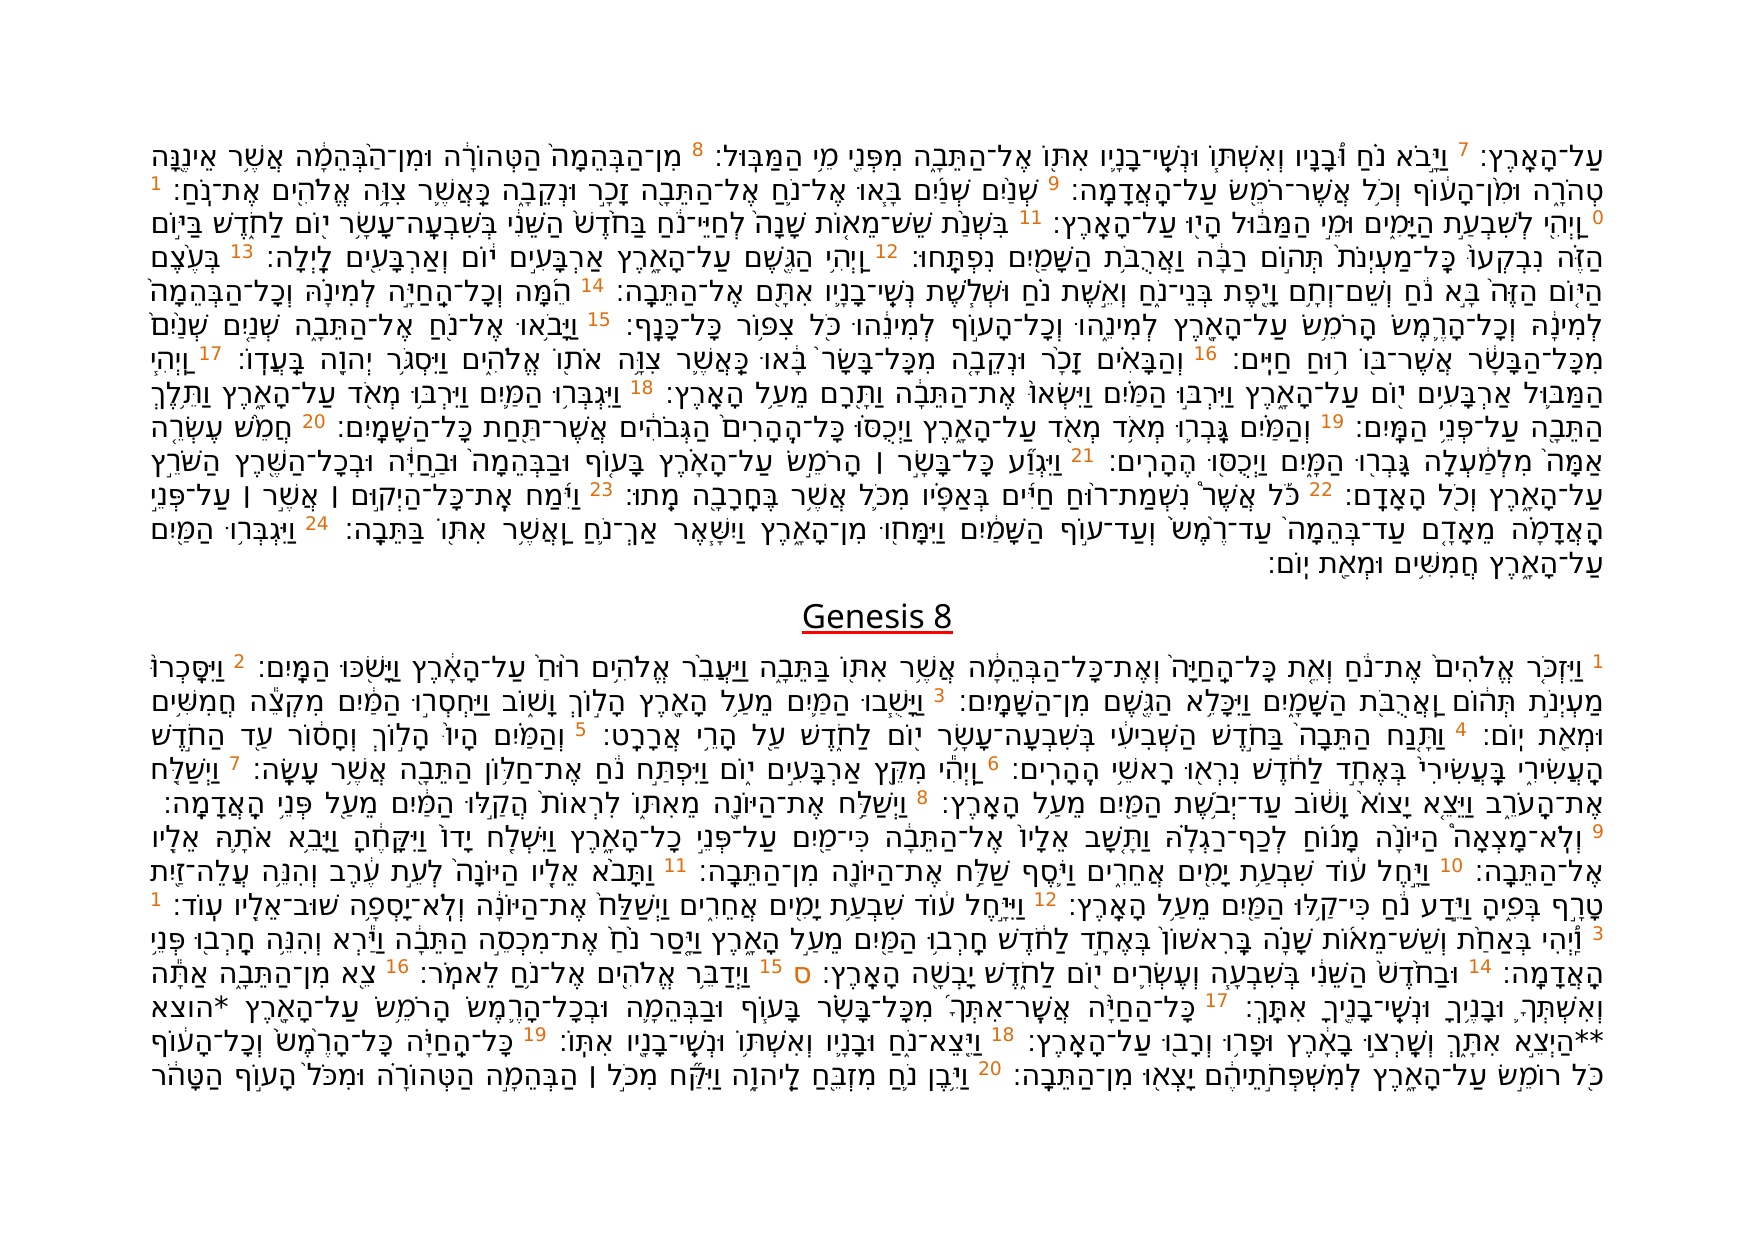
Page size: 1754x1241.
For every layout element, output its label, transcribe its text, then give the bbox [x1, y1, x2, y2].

text 1 וַיֹּ֤אמֶר יְהוָה֙ לְנֹ֔חַ בֹּֽא־אַתָּ֥ה וְכָל־בֵּיתְךָ֖ אֶל־הַתֵּבָ֑ה כִּֽי־אֹתְךָ֥ רָאִ֛יתִי צַדִּ֥יק לְפָנַ֖י בַּדּ֥וֹר הַזֶּֽה׃ 2 מִכֹּ֣ל ׀ הַבְּהֵמָ֣ה הַטְּהוֹרָ֗ה תִּֽקַּח־לְךָ֛ שִׁבְעָ֥ה שִׁבְעָ֖ה אִ֣ישׁ וְאִשְׁתּ֑וֹ וּמִן־הַבְּהֵמָ֡ה אֲ֠שֶׁר לֹ֣א טְהֹרָ֥ה הִ֛וא שְׁנַ֖יִם אִ֥ישׁ וְאִשְׁתּֽוֹ׃ ‬‬‬3 גַּ֣ם מֵע֧וֹף הַשָּׁמַ֛יִם שִׁבְעָ֥ה שִׁבְעָ֖ה זָכָ֣ר וּנְקֵבָ֑ה לְחַיּ֥וֹת זֶ֖רַע עַל־פְּנֵ֥י כָל־הָאָֽרֶץ׃ ‬‬‬4 כִּי֩ לְיָמִ֨ים ע֜וֹד שִׁבְעָ֗ה אָֽנֹכִי֙ מַמְטִ֣יר עַל־הָאָ֔רֶץ אַרְבָּעִ֣ים י֔וֹם וְאַרְבָּעִ֖ים לָ֑יְלָה וּמָחִ֗יתִי אֶֽת־כָּל־הַיְקוּם֙ אֲשֶׁ֣ר עָשִׂ֔יתִי מֵעַ֖ל פְּנֵ֥י הֽ͏ָאֲדָמָֽה׃ ‬‬‬5 וַיַּ֖עַשׂ נֹ֑חַ כְּכֹ֥ל אֲשֶׁר־צִוָּ֖הוּ יְהוָֽה׃ ‬‬‬6 וְנֹ֕חַ בֶּן־שֵׁ֥שׁ מֵא֖וֹת שָׁנָ֑ה וְהַמַּבּ֣וּל הָיָ֔ה מַ֖יִם עַל־הָאָֽרֶץ׃ ‬‬‬7 וַיָּ֣בֹא נֹ֗חַ וּ֠בָנָיו וְאִשְׁתּ֧וֹ וּנְשֵֽׁי־בָנָ֛יו אִתּ֖וֹ אֶל־הַתֵּבָ֑ה מִפְּנֵ֖י מֵ֥י הַמַּבּֽוּל׃ ‬‬‬8 מִן־הַבְּהֵמָה֙ הַטְּהוֹרָ֔ה וּמִן־הַ֨בְּהֵמָ֔ה אֲשֶׁ֥ר אֵינֶ֖נָּה טְהֹרָ֑ה וּמִ֨ן־הָע֔וֹף וְכֹ֥ל אֲשֶׁר־רֹמֵ֖שׂ עַל־הָֽאֲדָמָֽה׃ ‬‬‬9 שְׁנַ֨יִם שְׁנַ֜יִם בָּ֧אוּ אֶל־נֹ֛חַ אֶל־הַתֵּבָ֖ה זָכָ֣ר וּנְקֵבָ֑ה כּֽ͏ַאֲשֶׁ֛ר צִוָּ֥ה אֱלֹהִ֖ים אֶת־נֹֽחַ׃ ‬‬‬10 וֽ͏ַיְהִ֖י לְשִׁבְעַ֣ת הַיָּמִ֑ים וּמֵ֣י הַמַּבּ֔וּל הָי֖וּ עַל־הָאָֽרֶץ׃ ‬‬‬11 בִּשְׁנַ֨ת שֵׁשׁ־מֵא֤וֹת שָׁנָה֙ לְחַיֵּי־נֹ֔חַ בַּחֹ֙דֶשׁ֙ הַשֵּׁנִ֔י בְּשִׁבְעָֽה־עָשָׂ֥ר י֖וֹם לַחֹ֑דֶשׁ בַּיּ֣וֹם הַזֶּ֗ה נִבְקְעוּ֙ כָּֽל־מַעְיְנֹת֙ תְּה֣וֹם רַבָּ֔ה וַאֲרֻבֹּ֥ת הַשָּׁמַ֖יִם נִפְתָּֽחוּ׃ ‬‬‬12 וֽ͏ַיְהִ֥י הַגֶּ֖שֶׁם עַל־הָאָ֑רֶץ אַרְבָּעִ֣ים י֔וֹם וְאַרְבָּעִ֖ים לָֽיְלָה׃ ‬‬‬13 בְּעֶ֨צֶם הַיּ֤וֹם הַזֶּה֙ בָּ֣א נֹ֔חַ וְשֵׁם־וְחָ֥ם וָיֶ֖פֶת בְּנֵי־נֹ֑חַ וְאֵ֣שֶׁת נֹ֗חַ וּשְׁלֹ֧שֶׁת נְשֵֽׁי־בָנָ֛יו אִתָּ֖ם אֶל־הַתֵּבָֽה׃ ‬‬‬14 הֵ֜מָּה וְכָל־הֽ͏ַחַיָּ֣ה לְמִינָ֗הּ וְכָל־הַבְּהֵמָה֙ לְמִינָ֔הּ וְכָל־הָרֶ֛מֶשׂ הָרֹמֵ֥שׂ עַל־הָאָ֖רֶץ לְמִינֵ֑הוּ וְכָל־הָע֣וֹף לְמִינֵ֔הוּ כֹּ֖ל צִפּ֥וֹר כָּל־כָּנָֽף׃ ‬‬‬15 וַיָּבֹ֥אוּ אֶל־נֹ֖חַ אֶל־הַתֵּבָ֑ה שְׁנַ֤יִם שְׁנַ֙יִם֙ מִכָּל־הַבָּשָׂ֔ר אֲשֶׁר־בּ֖וֹ ר֥וּחַ חַיִּֽים׃ ‬‬‬16 וְהַבָּאִ֗ים זָכָ֨ר וּנְקֵבָ֤ה מִכָּל־בָּשָׂר֙ בָּ֔אוּ כּֽ͏ַאֲשֶׁ֛ר צִוָּ֥ה אֹת֖וֹ אֱלֹהִ֑ים וַיִּסְגֹּ֥ר יְהוָ֖ה בּֽ͏ַעֲדֽוֹ׃ ‬‬‬17 וֽ͏ַיְהִ֧י הַמַּבּ֛וּל אַרְבָּעִ֥ים י֖וֹם עַל־הָאָ֑רֶץ וַיִּרְבּ֣וּ הַמַּ֗יִם וַיִּשְׂאוּ֙ אֶת־הַתֵּבָ֔ה וַתָּ֖רָם מֵעַ֥ל הָאָֽרֶץ׃ ‬‬‬18 וַיִּגְבְּר֥וּ הַמַּ֛יִם וַיִּרְבּ֥וּ מְאֹ֖ד עַל־הָאָ֑רֶץ וַתֵּ֥לֶךְ הַתֵּבָ֖ה עַל־פְּנֵ֥י הַמָּֽיִם׃ ‬‬‬19 וְהַמַּ֗יִם גָּֽבְר֛וּ מְאֹ֥ד מְאֹ֖ד עַל־הָאָ֑רֶץ וַיְכֻסּ֗וּ כָּל־הֽ͏ֶהָרִים֙ הַגְּבֹהִ֔ים אֲשֶׁר־תַּ֖חַת כָּל־הַשָּׁמָֽיִם׃ ‬‬‬‬20 חֲמֵ֨שׁ עֶשְׂרֵ֤ה אַמָּה֙ מִלְמַ֔עְלָה גָּבְר֖וּ הַמָּ֑יִם וַיְכֻסּ֖וּ הֶהָרִֽים׃ ‬‬‬21 וַיִּגְוַ֞ע כָּל־בָּשָׂ֣ר ׀ הָרֹמֵ֣שׂ עַל־הָאָ֗רֶץ בָּע֤וֹף וּבַבְּהֵמָה֙ וּבַ֣חַיָּ֔ה וּבְכָל־הַשֶּׁ֖רֶץ הַשֹּׁרֵ֣ץ עַל־הָאָ֑רֶץ וְכֹ֖ל הָאָדָֽם׃ ‬‬‬22 כֹּ֡ל אֲשֶׁר֩ נִשְׁמַת־ר֨וּחַ חַיִּ֜ים בְּאַפָּ֗יו מִכֹּ֛ל אֲשֶׁ֥ר בֶּחָֽרָבָ֖ה מֵֽתוּ׃ ‬‬‬23 וַיִּ֜מַח אֶֽת־כָּל־הַיְק֣וּם ׀ אֲשֶׁ֣ר ׀ עַל־פְּנֵ֣י הֽ͏ָאֲדָמָ֗ה מֵאָדָ֤ם עַד־בְּהֵמָה֙ עַד־רֶ֙מֶשׂ֙ וְעַד־ע֣וֹף הַשָּׁמַ֔יִם וַיִּמָּח֖וּ מִן־הָאָ֑רֶץ וַיִשָּׁ֧אֶר אַךְ־נֹ֛חַ וֽ͏ַאֲשֶׁ֥ר אִתּ֖וֹ בַּתֵּבָֽה׃ ‬‬‬24 וַיִּגְבְּר֥וּ הַמַּ֖יִם עַל־הָאָ֑רֶץ חֲמִשִּׁ֥ים וּמְאַ֖ת יֽוֹם׃ ‬‬‬‬‬‬‬‬‬‬‬‬‬‬‬‬‬‬‬‬‬‬‬‬‬‬ [150, 139, 1604, 580]
text 1 וַיִּזְכֹּ֤ר אֱלֹהִים֙ אֶת־נֹ֔חַ וְאֵ֤ת כָּל־הֽ͏ַחַיָּה֙ וְאֶת־כָּל־הַבְּהֵמָ֔ה אֲשֶׁ֥ר אִתּ֖וֹ בַּתֵּבָ֑ה וַיַּעֲבֵ֨ר אֱלֹהִ֥ים ר֙וּחַ֙ עַל־הָאָ֔רֶץ וַיָּשֹׁ֖כּוּ הַמָּֽיִם׃ 2 וַיִּסָּֽכְרוּ֙ מַעְיְנֹ֣ת תְּה֔וֹם וֽ͏ַאֲרֻבֹּ֖ת הַשָּׁמָ֑יִם וַיִּכָּלֵ֥א הַגֶּ֖שֶׁם מִן־הַשָּׁמָֽיִם׃ ‬‬‬3 וַיָּשֻׁ֧בוּ הַמַּ֛יִם מֵעַ֥ל הָאָ֖רֶץ הָל֣וֹךְ וָשׁ֑וֹב וַיַּחְסְר֣וּ הַמַּ֔יִם מִקְצֵ֕ה חֲמִשִּׁ֥ים וּמְאַ֖ת יֽוֹם׃ ‬‬‬4 וַתָּ֤נַח הַתֵּבָה֙ בַּחֹ֣דֶשׁ הַשְּׁבִיעִ֔י בְּשִׁבְעָה־עָשָׂ֥ר י֖וֹם לַחֹ֑דֶשׁ עַ֖ל הָרֵ֥י אֲרָרָֽט׃ ‬‬‬5 וְהַמַּ֗יִם הָיוּ֙ הָל֣וֹךְ וְחָס֔וֹר עַ֖ד הַחֹ֣דֶשׁ הֽ͏ָעֲשִׂירִ֑י בּֽ͏ָעֲשִׂירִי֙ בְּאֶחָ֣ד לַחֹ֔דֶשׁ נִרְא֖וּ רָאשֵׁ֥י הֽ͏ֶהָרִֽים׃ ‬‬‬6 וֽ͏ַיְהִ֕י מִקֵּ֖ץ אַרְבָּעִ֣ים י֑וֹם וַיִּפְתַּ֣ח נֹ֔חַ אֶת־חַלּ֥וֹן הַתֵּבָ֖ה אֲשֶׁ֥ר עָשָֽׂה׃ ‬‬‬7 וַיְשַׁלַּ֖ח אֶת־הֽ͏ָעֹרֵ֑ב וַיֵּצֵ֤א יָצוֹא֙ וָשׁ֔וֹב עַד־יְבֹ֥שֶׁת הַמַּ֖יִם מֵעַ֥ל הָאָֽרֶץ׃ ‬‬‬8 וַיְשַׁלַּ֥ח אֶת־הַיּוֹנָ֖ה מֵאִתּ֑וֹ לִרְאוֹת֙ הֲקַ֣לּוּ הַמַּ֔יִם מֵעַ֖ל פְּנֵ֥י הֽ͏ָאֲדָמָֽה׃ ‬‬‬9 וְלֹֽא־מָצְאָה֩ הַיּוֹנָ֨ה מָנ֜וֹחַ לְכַף־רַגְלָ֗הּ וַתָּ֤שָׁב אֵלָיו֙ אֶל־הַתֵּבָ֔ה כִּי־מַ֖יִם עַל־פְּנֵ֣י כָל־הָאָ֑רֶץ וַיִּשְׁלַ֤ח יָדוֹ֙ וַיִּקָּחֶ֔הָ וַיָּבֵ֥א אֹתָ֛הּ אֵלָ֖יו אֶל־הַתֵּבָֽה׃ ‬‬‬10 וַיָּ֣חֶל ע֔וֹד שִׁבְעַ֥ת יָמִ֖ים אֲחֵרִ֑ים וַיֹּ֛סֶף שַׁלַּ֥ח אֶת־הַיּוֹנָ֖ה מִן־הַתֵּבָֽה׃ ‬‬‬11 וַתָּבֹ֨א אֵלָ֤יו הַיּוֹנָה֙ לְעֵ֣ת עֶ֔רֶב וְהִנֵּ֥ה עֲלֵה־זַ֖יִת טָרָ֣ף בְּפִ֑יהָ וַיֵּ֣דַע נֹ֔חַ כִּי־קַ֥לּוּ הַמַּ֖יִם מֵעַ֥ל הָאָֽרֶץ׃ ‬‬‬12 וַיִּיָּ֣חֶל ע֔וֹד שִׁבְעַ֥ת יָמִ֖ים אֲחֵרִ֑ים וַיְשַׁלַּח֙ אֶת־הַיּוֹנָ֔ה וְלֹֽא־יָסְפָ֥ה שׁוּב־אֵלָ֖יו עֽוֹד׃ ‬‬‬13 וֽ͏ַ֠יְהִי בְּאַחַ֨ת וְשֵׁשׁ־מֵא֜וֹת שָׁנָ֗ה בּֽ͏ָרִאשׁוֹן֙ בְּאֶחָ֣ד לַחֹ֔דֶשׁ חָֽרְב֥וּ הַמַּ֖יִם מֵעַ֣ל הָאָ֑רֶץ וַיָּ֤סַר נֹ֙חַ֙ אֶת־מִכְסֵ֣ה הַתֵּבָ֔ה וַיַּ֕רְא וְהִנֵּ֥ה חֽ͏ָרְב֖וּ פְּנֵ֥י הֽ͏ָאֲדָמָֽה׃ ‬‬‬14 וּבַחֹ֙דֶשׁ֙ הַשֵּׁנִ֔י בְּשִׁבְעָ֧ה וְעֶשְׂרִ֛ים י֖וֹם לַחֹ֑דֶשׁ יָבְשָׁ֖ה הָאָֽרֶץ׃ ס ‬‬‬15 וַיְדַבֵּ֥ר אֱלֹהִ֖ים אֶל־נֹ֥חַ לֵאמֹֽר׃ ‬‬‬16 צֵ֖א מִן־הַתֵּבָ֑ה אַתָּ֕ה וְאִשְׁתְּךָ֛ וּבָנֶ֥יךָ וּנְשֵֽׁי־בָנֶ֖יךָ אִתָּֽךְ׃ ‬‬‬17 כָּל־הַחַיָּ֨ה אֲשֶֽׁר־אִתְּךָ֜ מִכָּל־בָּשָׂ֗ר בָּע֧וֹף וּבַבְּהֵמָ֛ה וּבְכָל־הָרֶ֛מֶשׂ הָרֹמֵ֥שׂ עַל־הָאָ֖רֶץ *הוצא **הַיְצֵ֣א אִתָּ֑ךְ וְשֽׁ͏ָרְצ֣וּ בָאָ֔רֶץ וּפָר֥וּ וְרָב֖וּ עַל־הָאָֽרֶץ׃ ‬‬‬18 וַיֵּ֖צֵא־נֹ֑חַ וּבָנָ֛יו וְאִשְׁתּ֥וֹ וּנְשֵֽׁי־בָנָ֖יו אִתּֽוֹ׃ ‬‬‬19 כָּל־הֽ͏ַחַיָּ֗ה כָּל־הָרֶ֙מֶשׂ֙ וְכָל־הָע֔וֹף כֹּ֖ל רוֹמֵ֣שׂ עַל־הָאָ֑רֶץ לְמִשְׁפְּחֹ֣תֵיהֶ֔ם יָצְא֖וּ מִן־הַתֵּבָֽה׃ ‬‬‬20 וַיִּ֥בֶן נֹ֛חַ מִזְבֵּ֖חַ לֽ͏ַיהוָ֑ה וַיִּקַּ֞ח מִכֹּ֣ל ׀ הַבְּהֵמָ֣ה הַטְּהוֹרָ֗ה וּמִכֹּל֙ הָע֣וֹף הַטָּהֹ֔ר וַיַּ֥עַל עֹלֹ֖ת בַּמִּזְבֵּֽחַ׃ ‬‬‬21 וַיָּ֣רַח יְהוָה֮ אֶת־רֵ֣יחַ הַנִּיחֹחַ֒ וַיֹּ֨אמֶר יְהוָ֜ה אֶל־לִבּ֗וֹ לֹֽא־אֹ֠סִף לְקַלֵּ֨ל ע֤וֹד אֶת־הָֽאֲדָמָה֙ בַּעֲב֣וּר הֽ͏ָאָדָ֔ם כִּ֠י יֵ֣צֶר לֵ֧ב הָאָדָ֛ם רַ֖ע מִנְּעֻרָ֑יו וְלֹֽא־אֹסִ֥ף ע֛וֹד לְהַכּ֥וֹת אֶת־כָּל־חַ֖י כּֽ͏ַאֲשֶׁ֥ר עָשִֽׂיתִי׃ ‬‬‬22 עֹ֖ד כָּל־יְמֵ֣י הָאָ֑רֶץ זֶ֡רַע וְ֠קָצִיר וְקֹ֨ר וָחֹ֜ם וְקַ֧יִץ וָחֹ֛רֶף וְי֥וֹם וָלַ֖יְלָה לֹ֥א יִשְׁבֹּֽתוּ׃ ‬‬‬‬‬‬‬‬‬‬‬‬‬‬‬‬‬‬‬‬‬‬‬‬ [150, 651, 1604, 1092]
text Genesis 8 [150, 593, 1604, 638]
